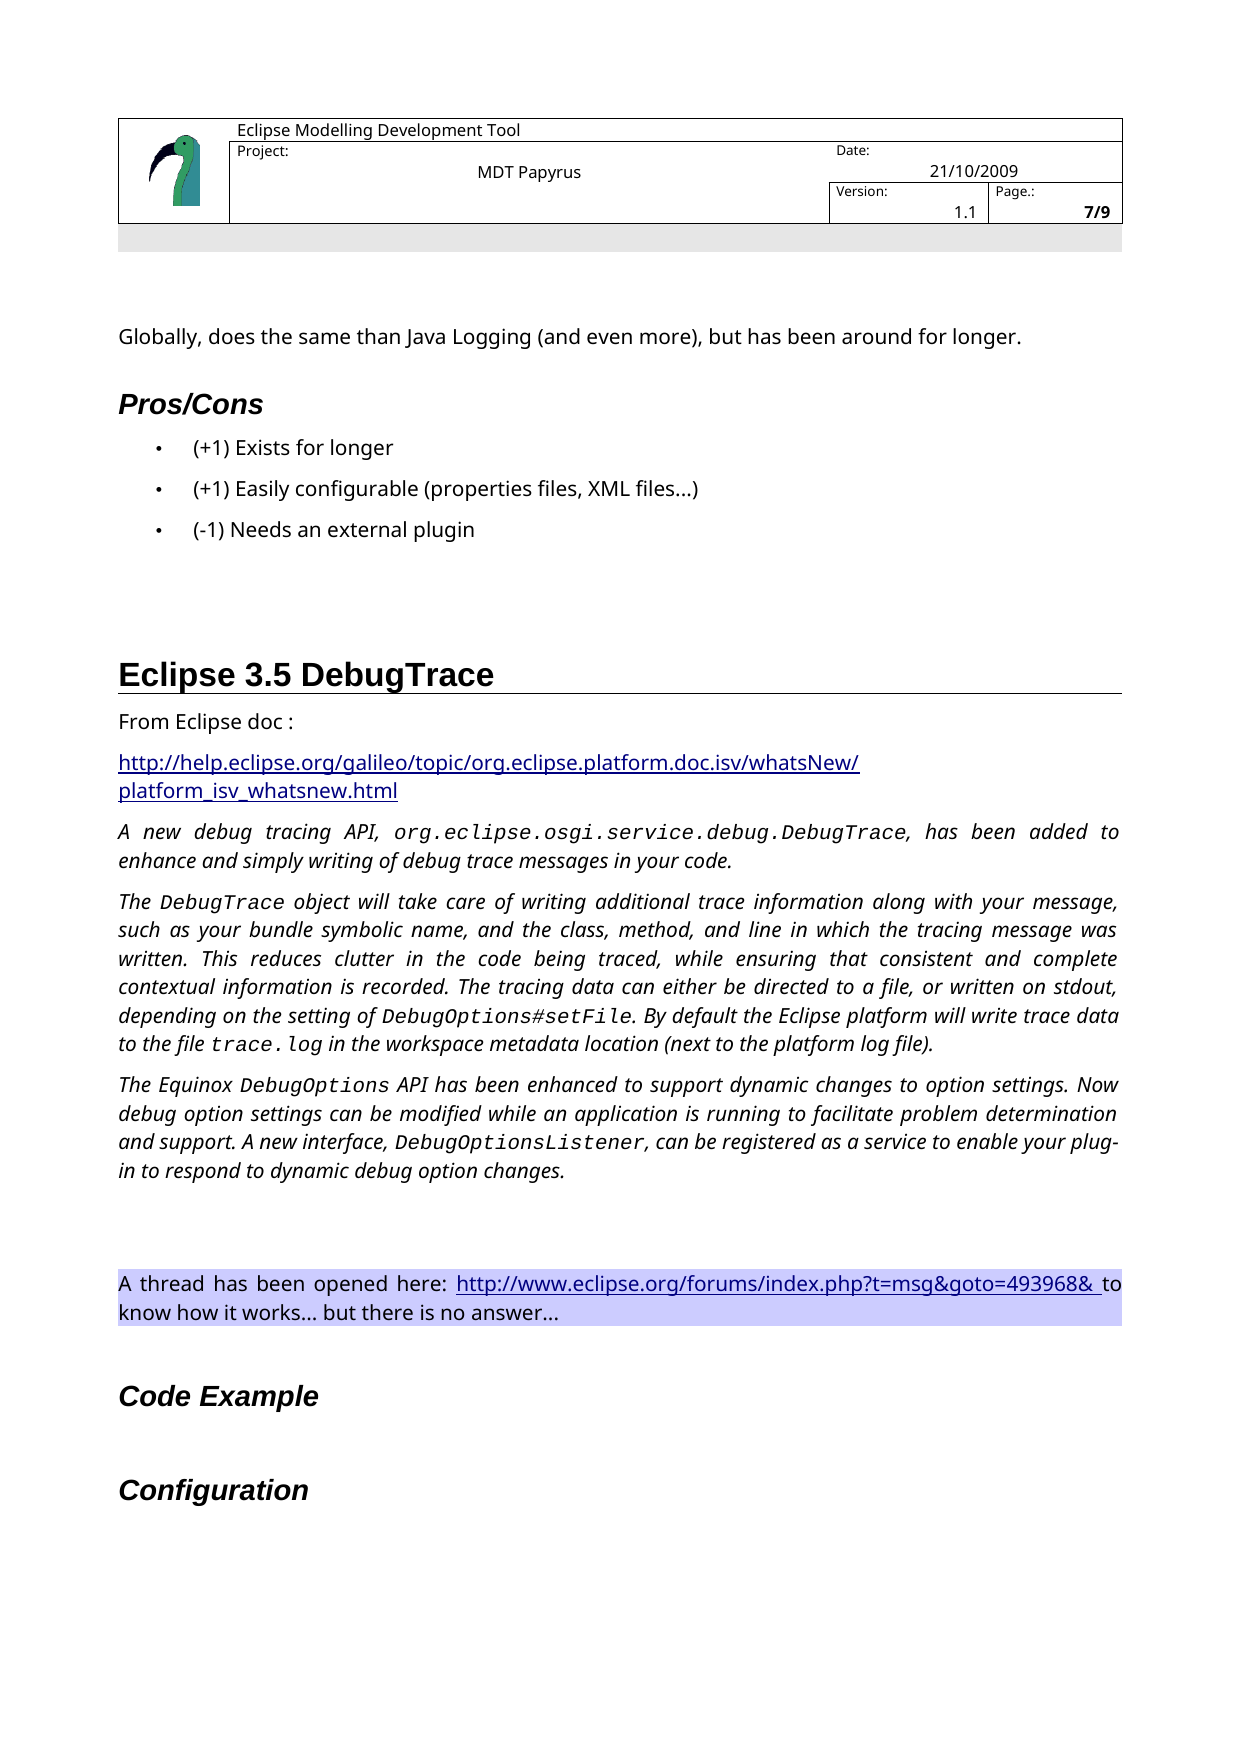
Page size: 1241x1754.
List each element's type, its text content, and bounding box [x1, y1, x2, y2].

text A new debug tracing API, org.eclipse.osgi.service.debug.DebugTrace, has been added to enhance and simply writing of debug trace messages in your code. [118, 817, 1122, 874]
list (+1) Exists for longer [156, 433, 1122, 462]
text The Equinox DebugOptions API has been enhanced to support dynamic changes to option settings. Now debug option settings can be modified while an application is running to facilitate problem determination and support. A new interface, DebugOptionsListener, can be registered as a service to enable your plug-in to respond to dynamic debug option changes. [118, 1070, 1122, 1184]
subtitle Configuration [118, 1474, 1122, 1506]
list (+1) Easily configurable (properties files, XML files...) [156, 474, 1122, 503]
text The DebugTrace object will take care of writing additional trace information along with your message, such as your bundle symbolic name, and the class, method, and line in which the tracing message was written. This reduces clutter in the code being traced, while ensuring that consistent and complete contextual information is recorded. The tracing data can either be directed to a file, or written on stdout, depending on the setting of DebugOptions#setFile. By default the Eclipse platform will write trace data to the file trace.log in the workspace metadata location (next to the platform log file). [118, 887, 1122, 1058]
picture [147, 133, 201, 209]
list (-1) Needs an external plugin [156, 515, 1122, 543]
subtitle Eclipse 3.5 DebugTrace [118, 656, 1122, 693]
text http://help.eclipse.org/galileo/topic/org.eclipse.platform.doc.isv/whatsNew/platform_isv_whatsnew.html [118, 748, 1122, 805]
subtitle Pros/Cons [118, 388, 1122, 421]
text Globally, does the same than Java Logging (and even more), but has been around for longer. [118, 322, 1122, 351]
text From Eclipse doc : [118, 707, 1122, 736]
text A thread has been opened here: http://www.eclipse.org/forums/index.php?t=msg&goto=493968& to know how it works... but there is no answer... [118, 1269, 1122, 1326]
subtitle Code Example [118, 1380, 1122, 1412]
